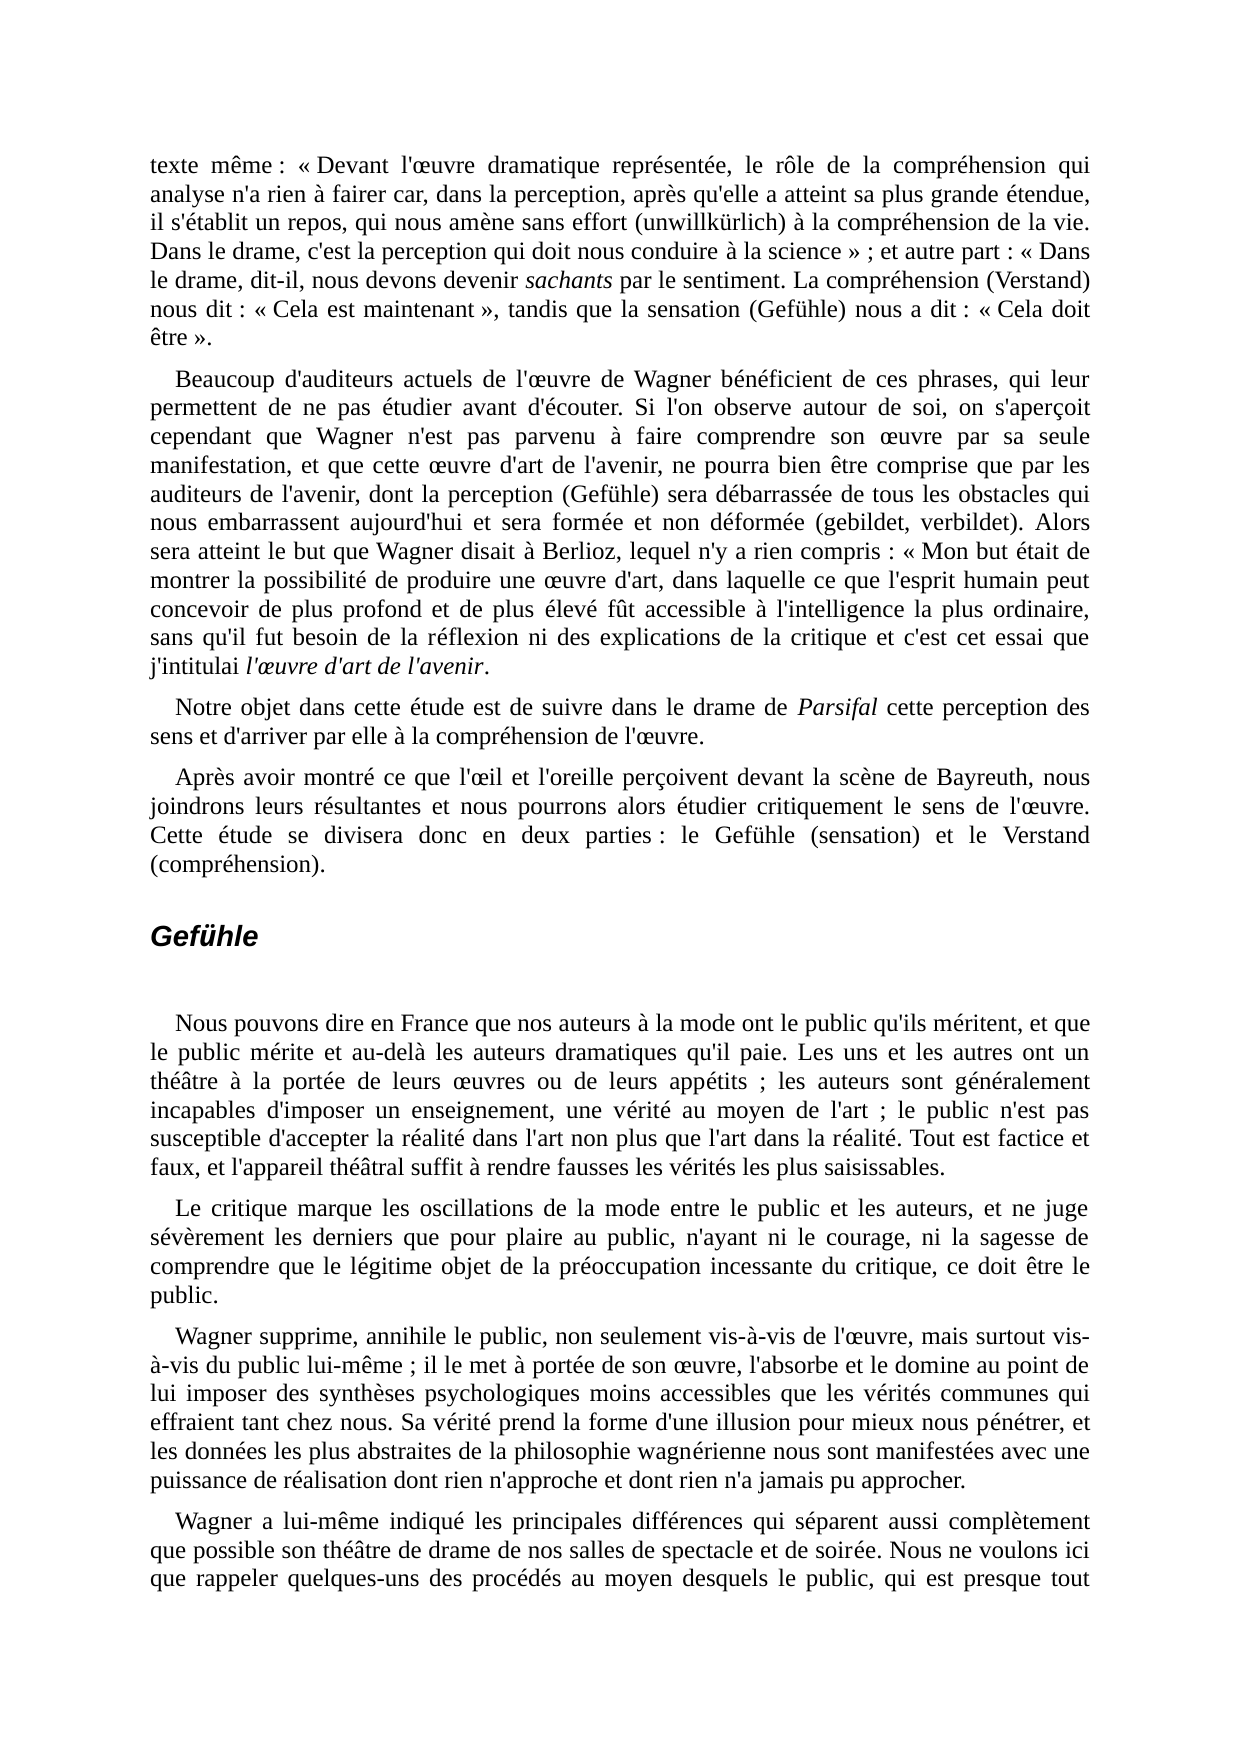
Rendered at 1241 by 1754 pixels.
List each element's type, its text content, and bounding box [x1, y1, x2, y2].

text Après avoir montré ce que l'œil et l'oreille perçoivent devant la scène de Bayreuth, nous joindrons leurs résultantes et nous pourrons alors étudier critiquement le sens de l'œuvre. Cette étude se divisera donc en deux parties : le Gefühle (sensation) et le Verstand (compréhension). [150, 762, 1090, 877]
text Beaucoup d'auditeurs actuels de l'œuvre de Wagner bénéficient de ces phrases, qui leur permettent de ne pas étudier avant d'écouter. Si l'on observe autour de soi, on s'aperçoit cependant que Wagner n'est pas parvenu à faire comprendre son œuvre par sa seule manifestation, et que cette œuvre d'art de l'avenir, ne pourra bien être comprise que par les auditeurs de l'avenir, dont la perception (Gefühle) sera débarrassée de tous les obstacles qui nous embarrassent aujourd'hui et sera formée et non déformée (gebildet, verbildet). Alors sera atteint le but que Wagner disait à Berlioz, lequel n'y a rien compris : « Mon but était de montrer la possibilité de produire une œuvre d'art, dans laquelle ce que l'esprit humain peut concevoir de plus profond et de plus élevé fût accessible à l'intelligence la plus ordinaire, sans qu'il fut besoin de la réflexion ni des explications de la critique et c'est cet essai que j'intitulai l'œuvre d'art de l'avenir. [150, 364, 1090, 680]
text Wagner supprime, annihile le public, non seulement vis-à-vis de l'œuvre, mais surtout vis-à-vis du public lui-même ; il le met à portée de son œuvre, l'absorbe et le domine au point de lui imposer des synthèses psychologiques moins accessibles que les vérités communes qui effraient tant chez nous. Sa vérité prend la forme d'une illusion pour mieux nous pénétrer, et les données les plus abstraites de la philosophie wagnérienne nous sont manifestées avec une puissance de réalisation dont rien n'approche et dont rien n'a jamais pu approcher. [150, 1321, 1090, 1493]
text Le critique marque les oscillations de la mode entre le public et les auteurs, et ne juge sévèrement les derniers que pour plaire au public, n'ayant ni le courage, ni la sagesse de comprendre que le légitime objet de la préoccupation incessante du critique, ce doit être le public. [150, 1193, 1090, 1308]
text Notre objet dans cette étude est de suivre dans le drame de Parsifal cette perception des sens et d'arriver par elle à la compréhension de l'œuvre. [150, 692, 1090, 750]
text Wagner a lui-même indiqué les principales différences qui séparent aussi complètement que possible son théâtre de drame de nos salles de spectacle et de soirée. Nous ne voulons ici que rappeler quelques-uns des procédés au moyen desquels le public, qui est presque tout [150, 1506, 1090, 1592]
text texte même : « Devant l'œuvre dramatique représentée, le rôle de la compréhension qui analyse n'a rien à fairer car, dans la perception, après qu'elle a atteint sa plus grande étendue, il s'établit un repos, qui nous amène sans effort (unwillkürlich) à la compréhension de la vie. Dans le drame, c'est la perception qui doit nous conduire à la science » ; et autre part : « Dans le drame, dit-il, nous devons devenir sachants par le sentiment. La compréhension (Verstand) nous dit : « Cela est maintenant », tandis que la sensation (Gefühle) nous a dit : « Cela doit être ». [150, 150, 1090, 351]
subtitle Gefühle [150, 915, 1090, 955]
text Nous pouvons dire en France que nos auteurs à la mode ont le public qu'ils méritent, et que le public mérite et au-delà les auteurs dramatiques qu'il paie. Les uns et les autres ont un théâtre à la portée de leurs œuvres ou de leurs appétits ; les auteurs sont généralement incapables d'imposer un enseignement, une vérité au moyen de l'art ; le public n'est pas susceptible d'accepter la réalité dans l'art non plus que l'art dans la réalité. Tout est factice et faux, et l'appareil théâtral suffit à rendre fausses les vérités les plus saisissables. [150, 1008, 1090, 1181]
